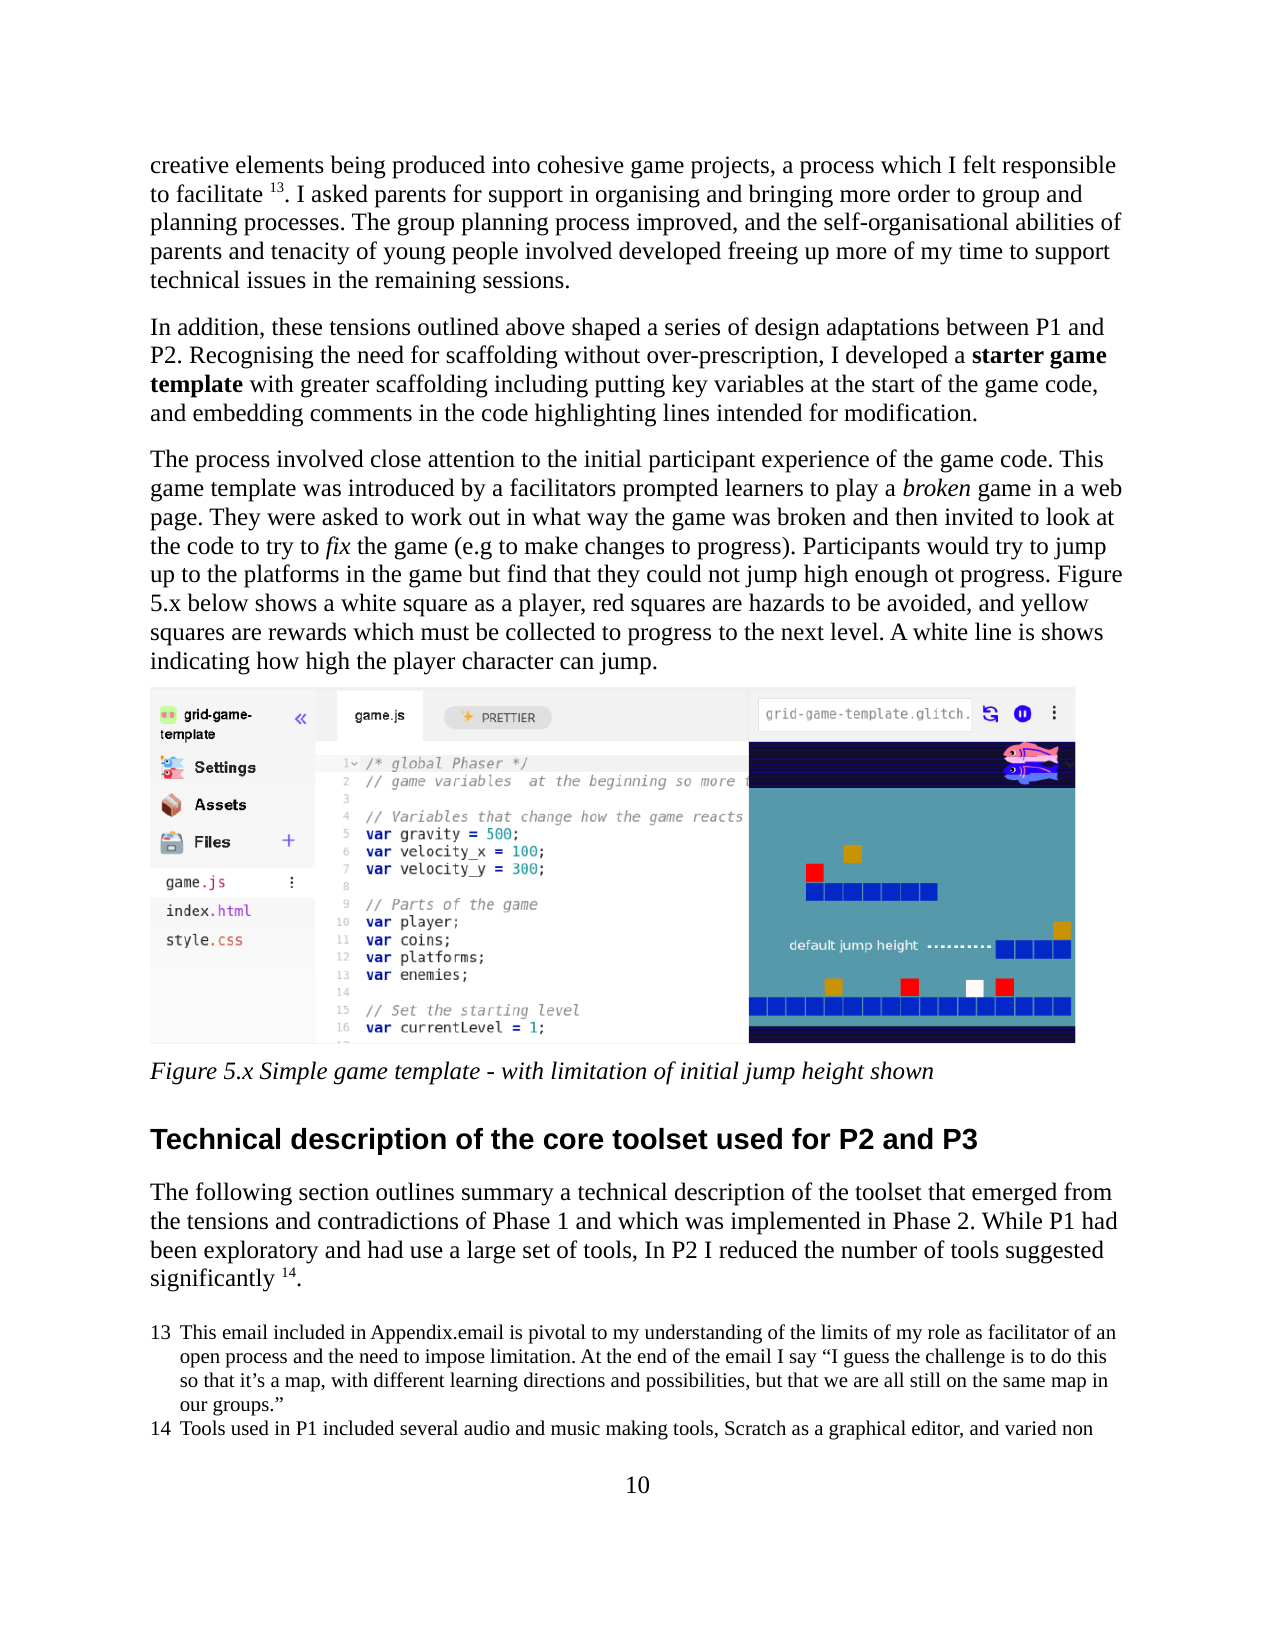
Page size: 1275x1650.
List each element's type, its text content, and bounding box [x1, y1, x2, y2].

text Figure 5.x Simple game template - with limitation of initial jump height shown [150, 1056, 1125, 1085]
text In addition, these tensions outlined above shaped a series of design adaptations between P1 and P2. Recognising the need for scaffolding without over-prescription, I developed a starter game template with greater scaffolding including putting key variables at the start of the game code, and embedding comments in the code highlighting lines intended for modification. [150, 312, 1125, 427]
text The following section outlines summary a technical description of the toolset that emerged from the tensions and contradictions of Phase 1 and which was implemented in Phase 2. While P1 had been exploratory and had use a large set of tools, In P2 I reduced the number of tools suggested significantly . [150, 1177, 1125, 1292]
text creative elements being produced into cohesive game projects, a process which I felt responsible to facilitate . I asked parents for support in organising and bringing more order to group and planning processes. The group planning process improved, and the self-organisational abilities of parents and tenacity of young people involved developed freeing up more of my time to support technical issues in the remaining sessions. [150, 150, 1125, 294]
picture [150, 683, 1077, 1044]
text Tools used in P1 included several audio and music making tools, Scratch as a graphical editor, and varied non [150, 1416, 1125, 1440]
text The process involved close attention to the initial participant experience of the game code. This game template was introduced by a facilitators prompted learners to play a broken game in a web page. They were asked to work out in what way the game was broken and then invited to look at the code to try to fix the game (e.g to make changes to progress). Participants would try to jump up to the platforms in the game but find that they could not jump high enough ot progress. Figure 5.x below shows a white square as a player, red squares are hazards to be avoided, and yellow squares are rewards which must be collected to progress to the next level. A white line is shows indicating how high the player character can jump. [150, 444, 1125, 674]
text This email included in Appendix.email is pivotal to my understanding of the limits of my role as facilitator of an open process and the need to impose limitation. At the end of the email I say “I guess the challenge is to do this so that it’s a map, with different learning directions and possibilities, but that we are all still on the same map in our groups.” [150, 1320, 1125, 1416]
subtitle Technical description of the core toolset used for P2 and P3 [150, 1122, 1125, 1156]
